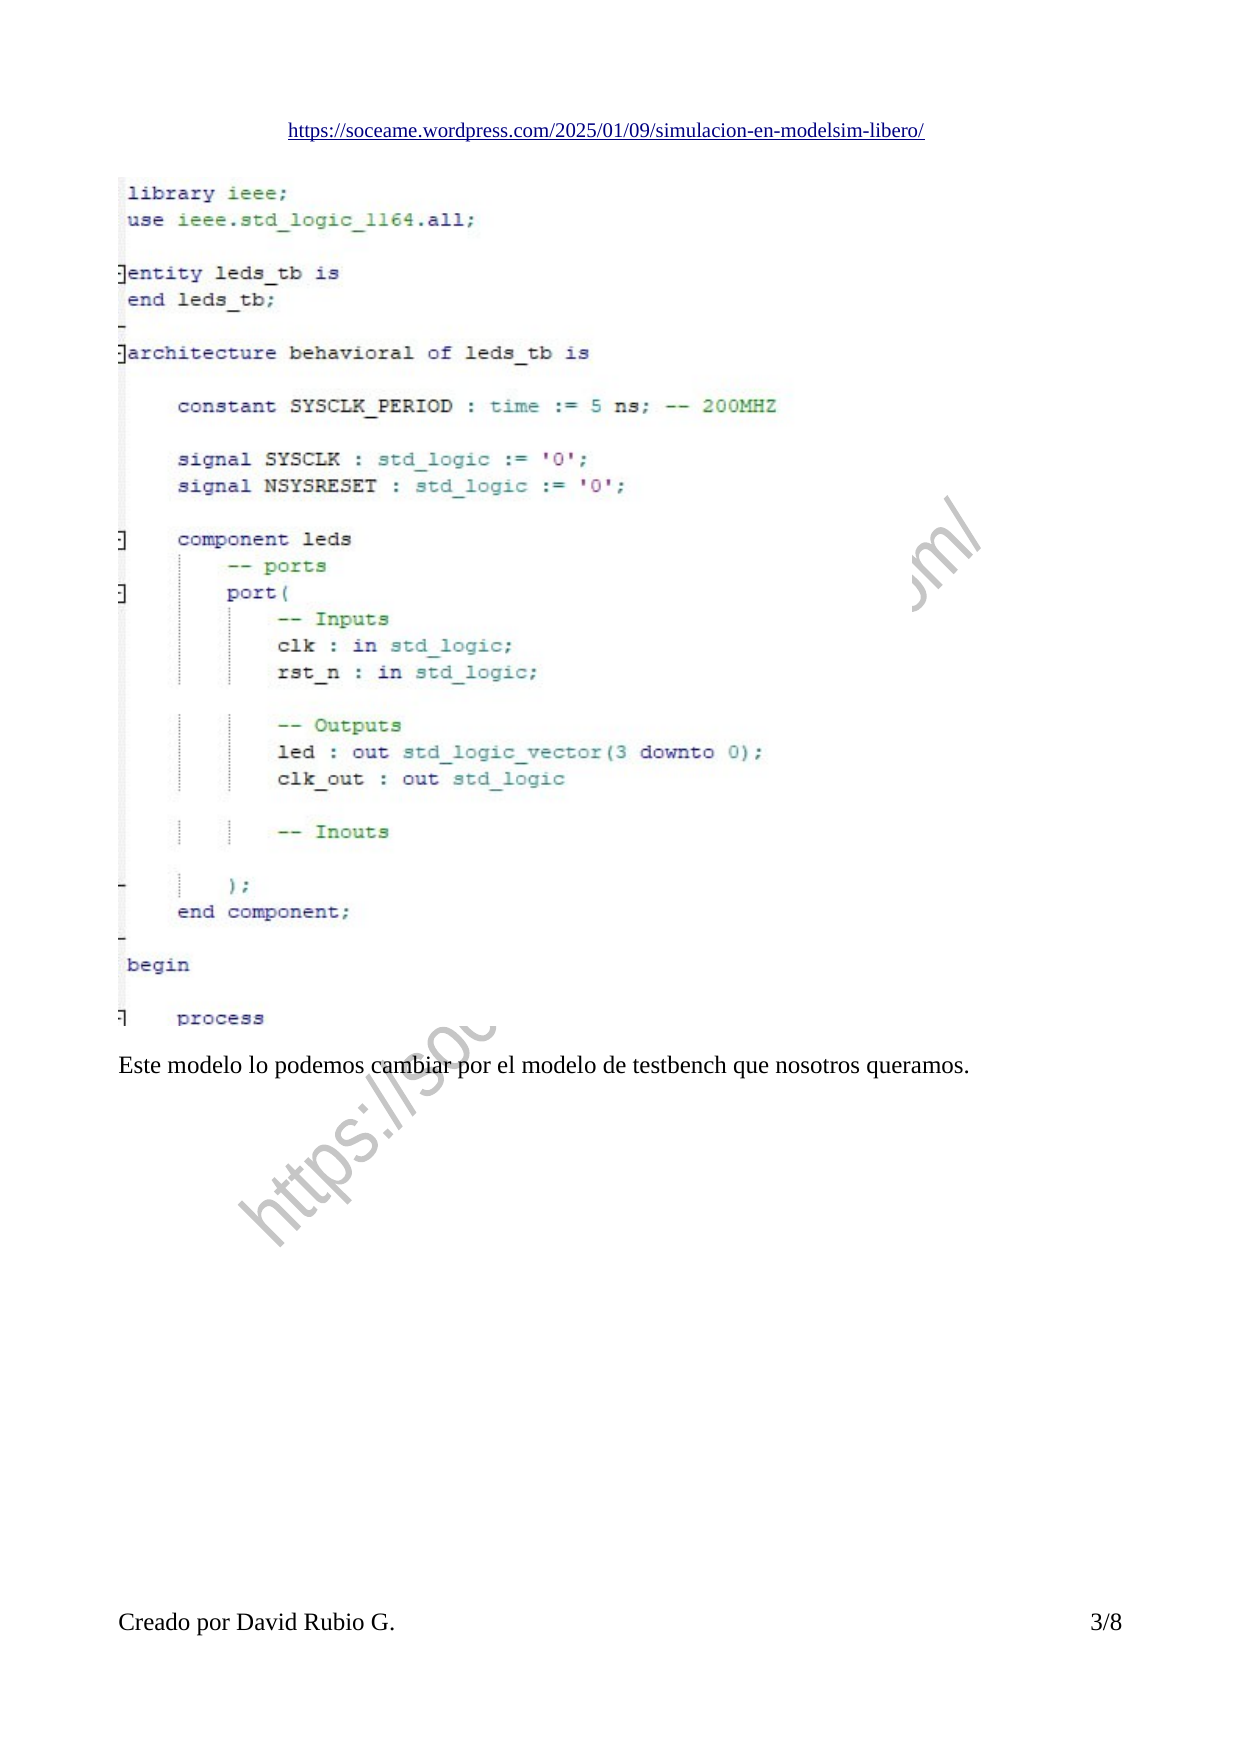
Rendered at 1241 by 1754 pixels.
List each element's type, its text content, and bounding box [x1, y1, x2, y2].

text Este modelo lo podemos cambiar por el modelo de testbench que nosotros queramos. [461, 1050, 1122, 1078]
picture [118, 177, 912, 1026]
text Este modelo lo podemos cambiar por el modelo de testbench que nosotros queramos. [118, 1050, 438, 1078]
